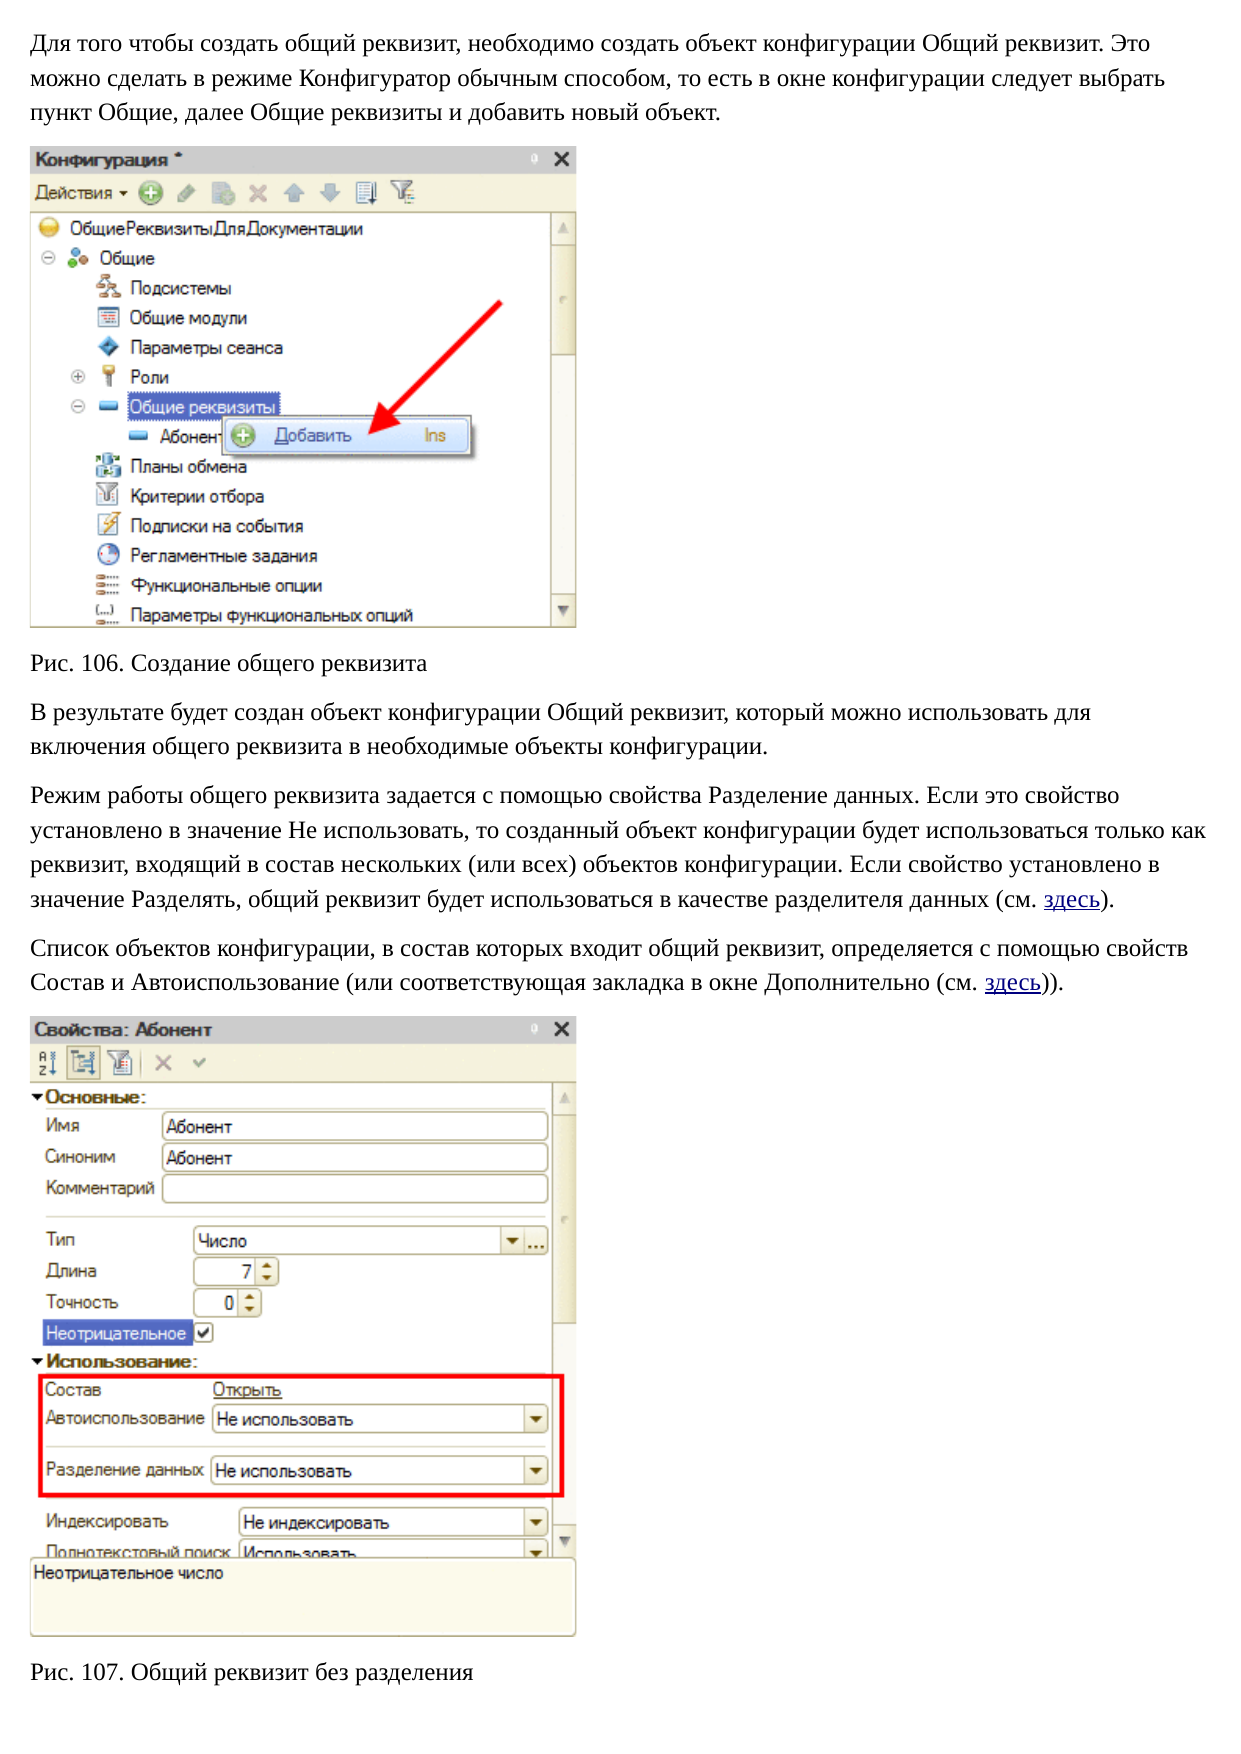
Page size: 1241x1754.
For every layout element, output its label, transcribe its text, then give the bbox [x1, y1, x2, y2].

text Рис. 107. Общий реквизит без разделения [30, 1657, 1211, 1686]
picture [29, 146, 577, 628]
text Список объектов конфигурации, в состав которых входит общий реквизит, определяется с помощью свойств Состав и Автоиспользование (или соответствующая закладка в окне Дополнительно (см. здесь)). [30, 933, 1211, 996]
picture [29, 1016, 577, 1637]
text Режим работы общего реквизита задается с помощью свойства Разделение данных. Если это свойство установлено в значение Не использовать, то созданный объект конфигурации будет использоваться только как реквизит, входящий в состав нескольких (или всех) объектов конфигурации. Если свойство установлено в значение Разделять, общий реквизит будет использоваться в качестве разделителя данных (см. здесь). [30, 780, 1211, 912]
text Для того чтобы создать общий реквизит, необходимо создать объект конфигурации Общий реквизит. Это можно сделать в режиме Конфигуратор обычным способом, то есть в окне конфигурации следует выбрать пункт Общие, далее Общие реквизиты и добавить новый объект. [30, 28, 1211, 126]
text Рис. 106. Создание общего реквизита [30, 648, 1211, 676]
text В результате будет создан объект конфигурации Общий реквизит, который можно использовать для включения общего реквизита в необходимые объекты конфигурации. [30, 697, 1211, 760]
